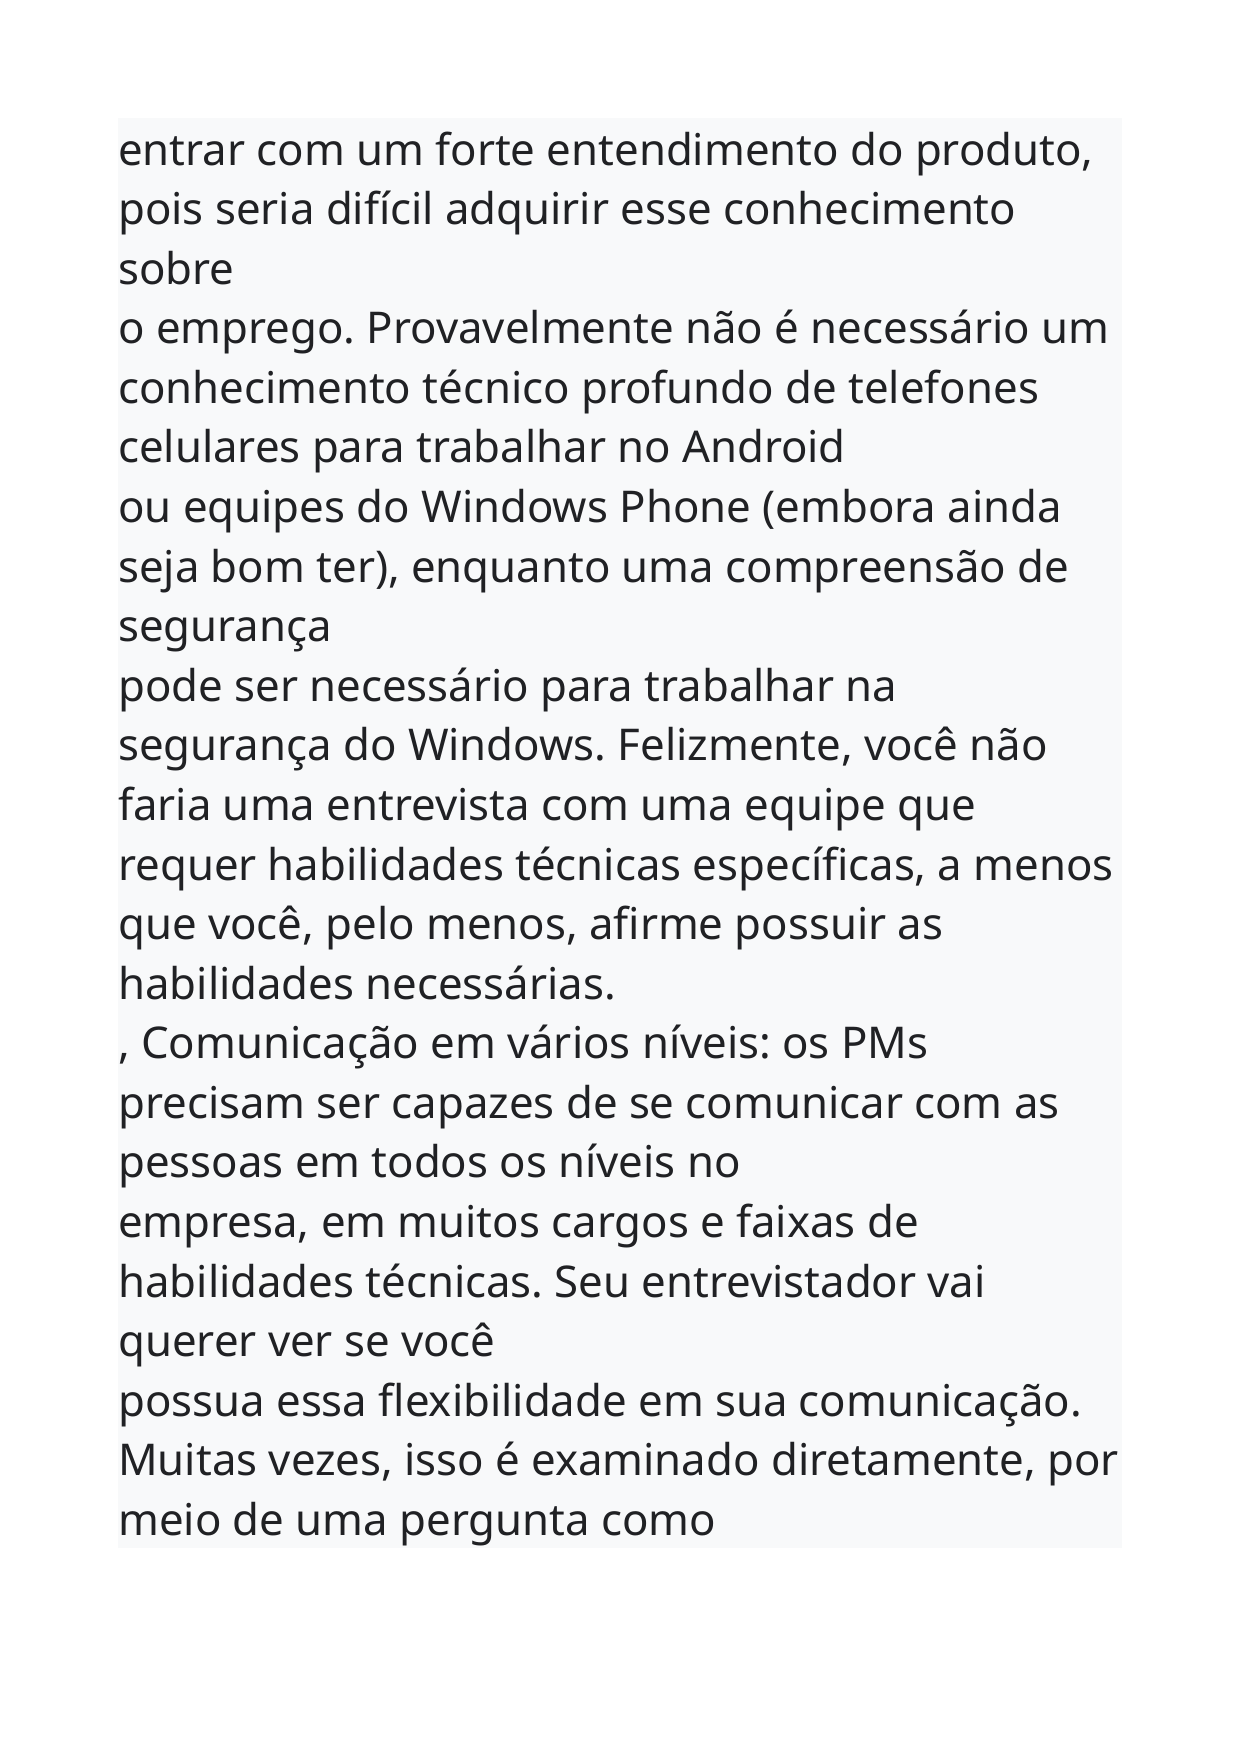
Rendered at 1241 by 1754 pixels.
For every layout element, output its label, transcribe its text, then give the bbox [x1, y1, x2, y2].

text o emprego. Provavelmente não é necessário um conhecimento técnico profundo de telefones celulares para trabalhar no Android [118, 297, 1122, 476]
text pode ser necessário para trabalhar na segurança do Windows. Felizmente, você não faria uma entrevista com uma equipe que requer habilidades técnicas específicas, a menos que você, pelo menos, afirme possuir as habilidades necessárias. [118, 654, 1122, 1012]
text entrar com um forte entendimento do produto, pois seria difícil adquirir esse conhecimento sobre [118, 118, 1122, 297]
text possua essa flexibilidade em sua comunicação. Muitas vezes, isso é examinado diretamente, por meio de uma pergunta como [118, 1369, 1122, 1548]
text ou equipes do Windows Phone (embora ainda seja bom ter), enquanto uma compreensão de segurança [118, 476, 1122, 654]
text empresa, em muitos cargos e faixas de habilidades técnicas. Seu entrevistador vai querer ver se você [118, 1191, 1122, 1369]
text , Comunicação em vários níveis: os PMs precisam ser capazes de se comunicar com as pessoas em todos os níveis no [118, 1012, 1122, 1191]
